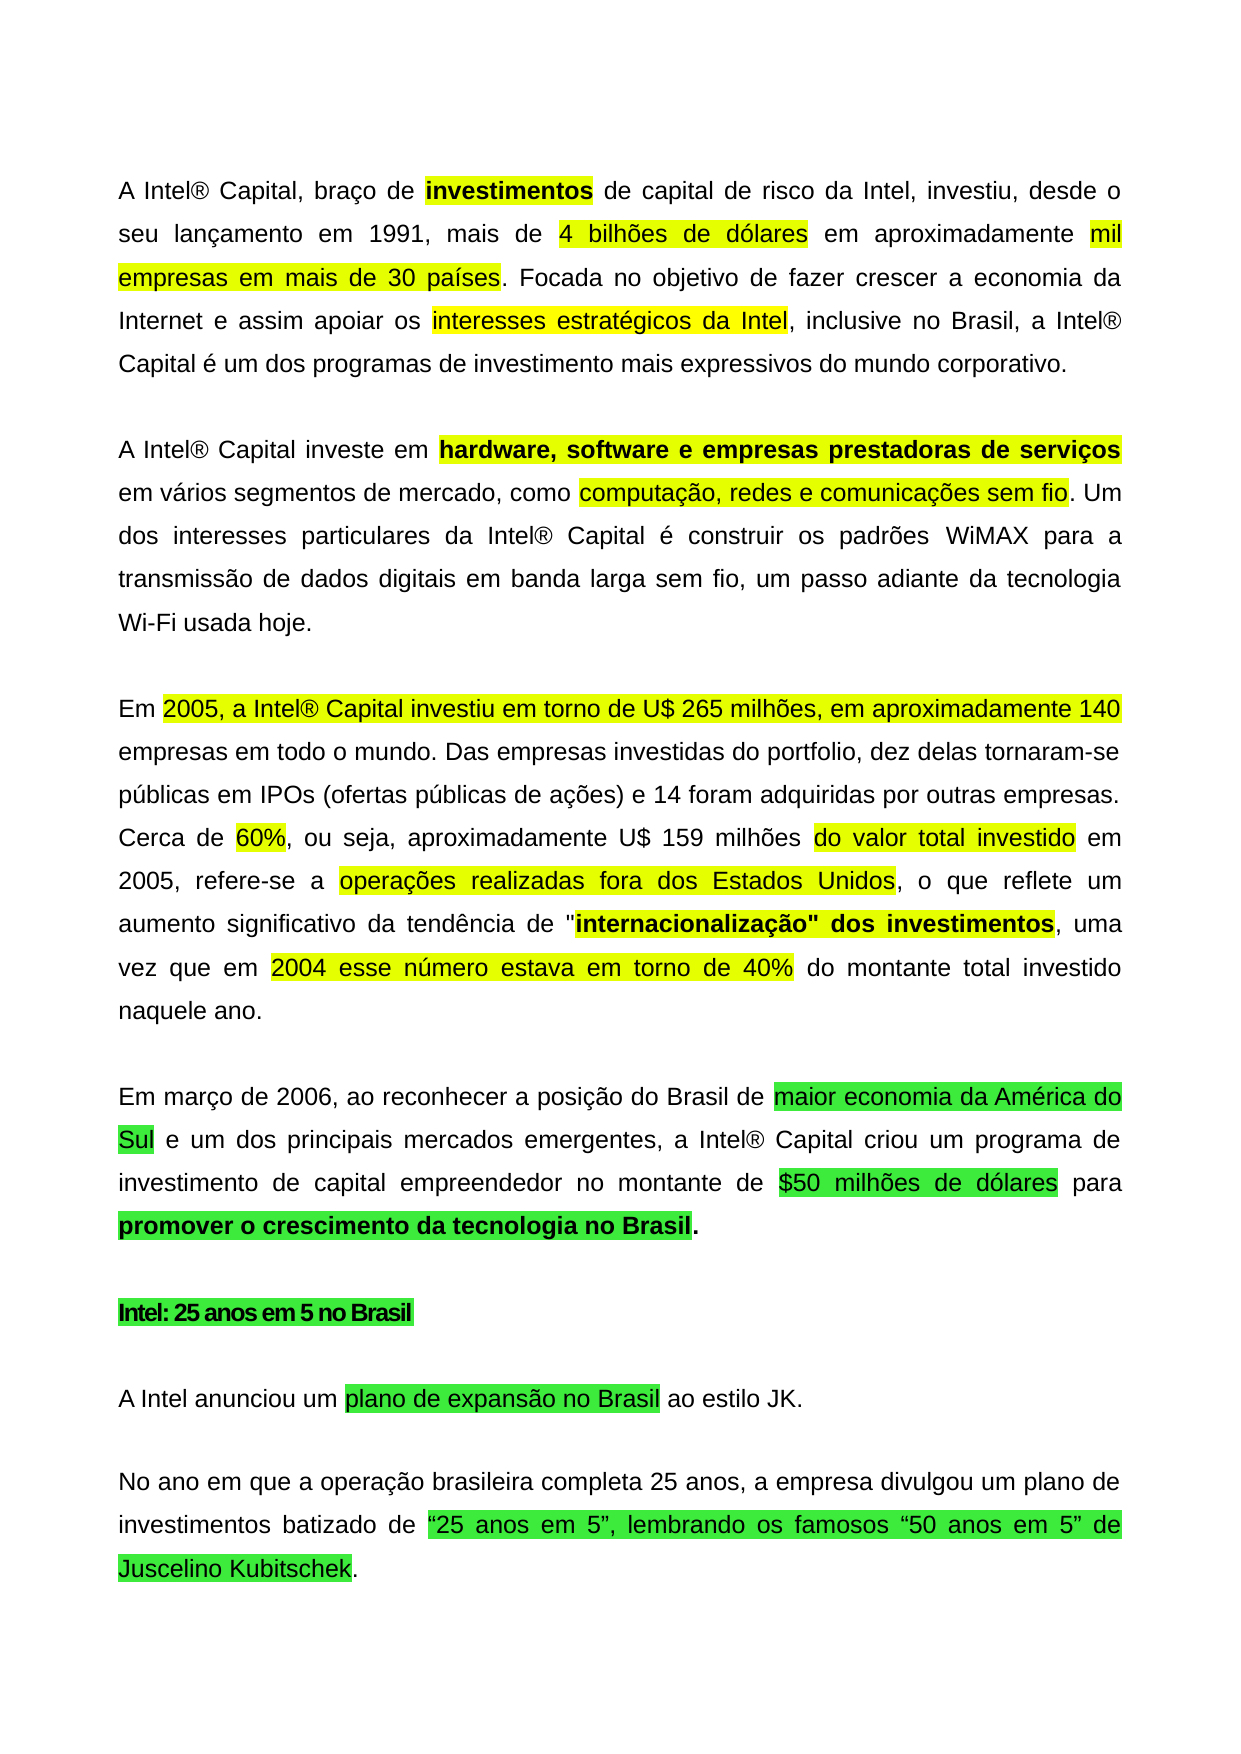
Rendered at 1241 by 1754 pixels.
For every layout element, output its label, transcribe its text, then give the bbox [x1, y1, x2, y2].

subtitle Intel: 25 anos em 5 no Brasil [118, 1298, 1122, 1326]
text A Intel® Capital investe em hardware, software e empresas prestadoras de serviços em vários segmentos de mercado, como computação, redes e comunicações sem fio. Um dos interesses particulares da Intel® Capital é construir os padrões WiMAX para a transmissão de dados digitais em banda larga sem fio, um passo adiante da tecnologia Wi-Fi usada hoje. [118, 435, 1122, 636]
text Em 2005, a Intel® Capital investiu em torno de U$ 265 milhões, em aproximadamente 140 empresas em todo o mundo. Das empresas investidas do portfolio, dez delas tornaram-se públicas em IPOs (ofertas públicas de ações) e 14 foram adquiridas por outras empresas. Cerca de 60%, ou seja, aproximadamente U$ 159 milhões do valor total investido em 2005, refere-se a operações realizadas fora dos Estados Unidos, o que reflete um aumento significativo da tendência de "internacionalização" dos investimentos, uma vez que em 2004 esse número estava em torno de 40% do montante total investido naquele ano. [118, 694, 1122, 1024]
text No ano em que a operação brasileira completa 25 anos, a empresa divulgou um plano de investimentos batizado de “25 anos em 5”, lembrando os famosos “50 anos em 5” de Juscelino Kubitschek. [118, 1467, 1122, 1582]
text A Intel anunciou um plano de expansão no Brasil ao estilo JK. [118, 1384, 1122, 1413]
text Em março de 2006, ao reconhecer a posição do Brasil de maior economia da América do Sul e um dos principais mercados emergentes, a Intel® Capital criou um programa de investimento de capital empreendedor no montante de $50 milhões de dólares para promover o crescimento da tecnologia no Brasil. [118, 1082, 1122, 1240]
text A Intel® Capital, braço de investimentos de capital de risco da Intel, investiu, desde o seu lançamento em 1991, mais de 4 bilhões de dólares em aproximadamente mil empresas em mais de 30 países. Focada no objetivo de fazer crescer a economia da Internet e assim apoiar os interesses estratégicos da Intel, inclusive no Brasil, a Intel® Capital é um dos programas de investimento mais expressivos do mundo corporativo. [118, 176, 1122, 378]
